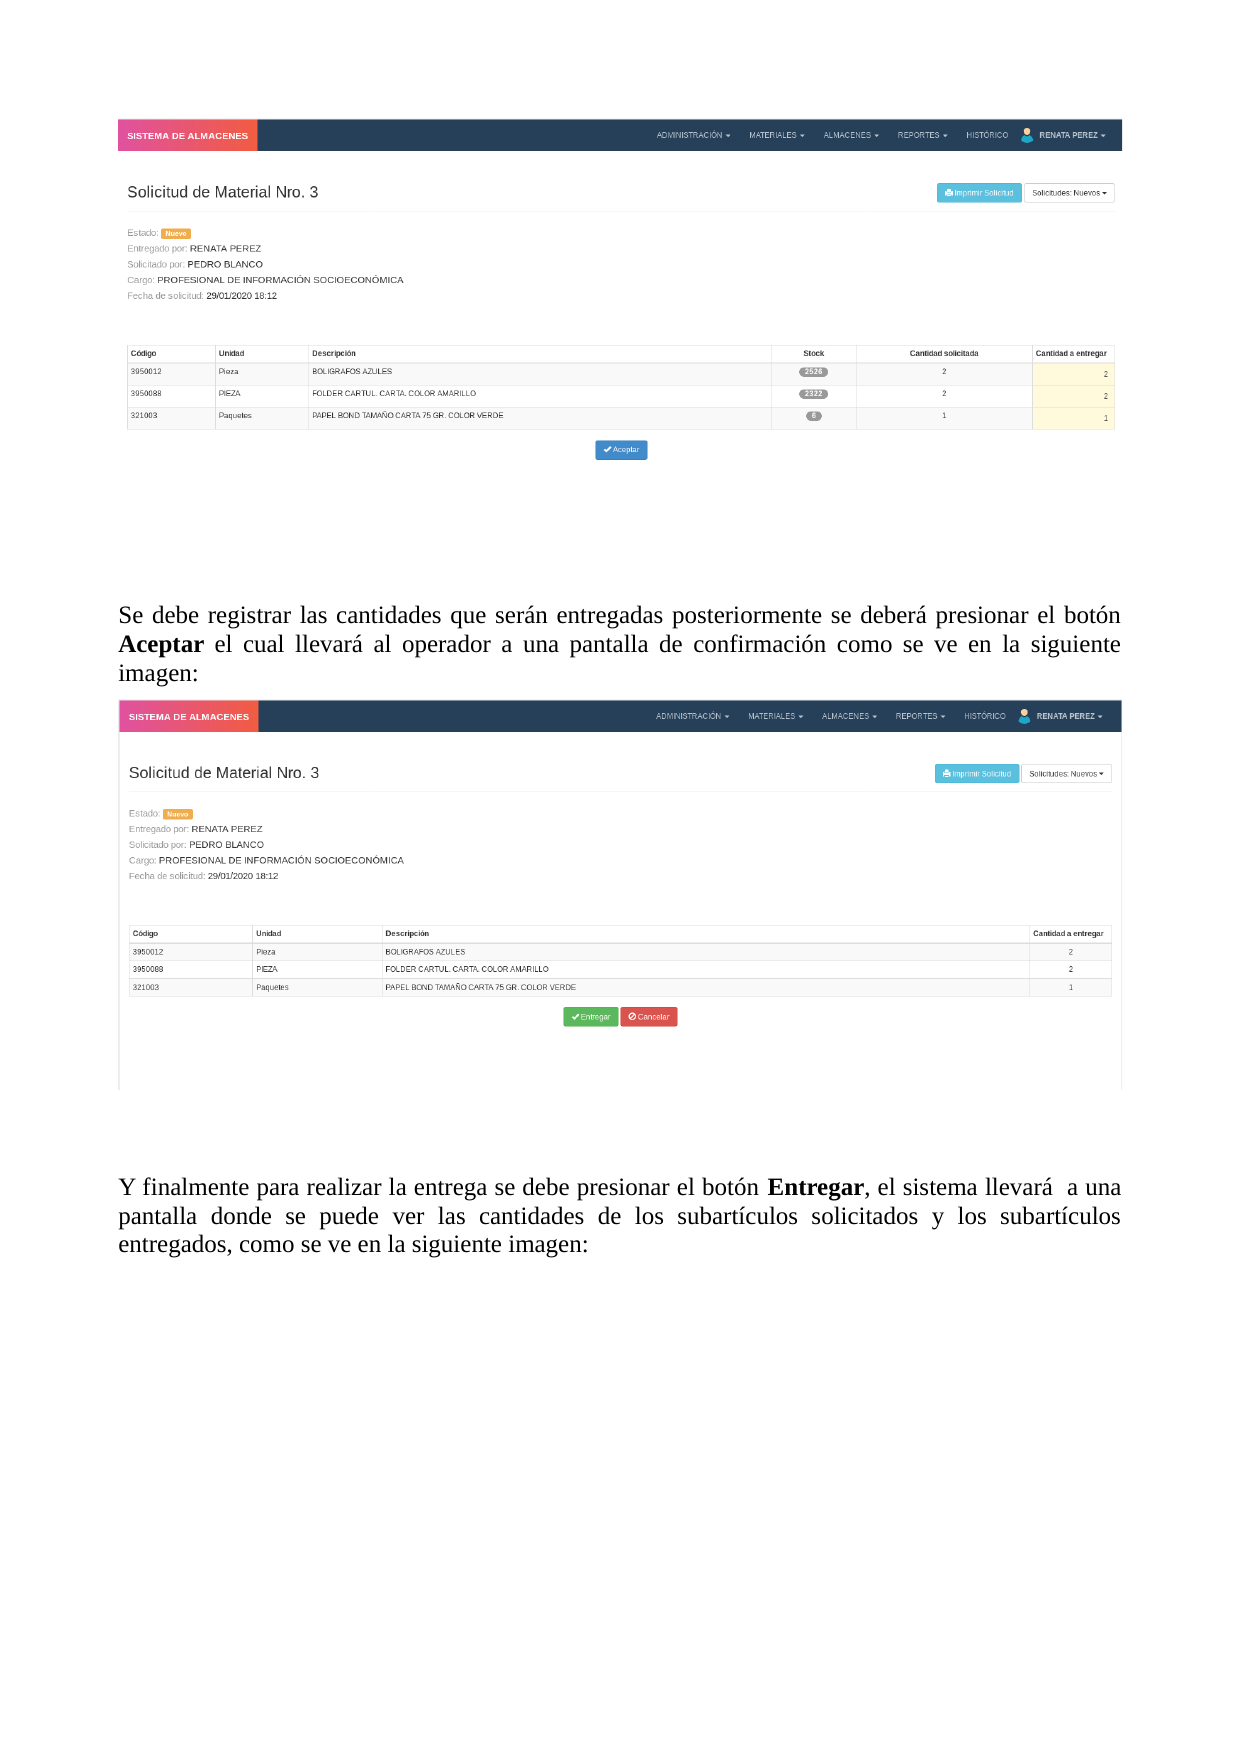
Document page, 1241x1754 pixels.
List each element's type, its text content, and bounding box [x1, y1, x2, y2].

text Se debe registrar las cantidades que serán entregadas posteriormente se deberá presionar el botón Aceptar el cual llevará al operador a una pantalla de confirmación como se ve en la siguiente imagen: [118, 600, 1122, 687]
picture [118, 699, 1123, 1090]
picture [118, 118, 1123, 518]
text Y finalmente para realizar la entrega se debe presionar el botón Entregar, el sistema llevará a una pantalla donde se puede ver las cantidades de los subartículos solicitados y los subartículos entregados, como se ve en la siguiente imagen: [118, 1172, 1122, 1258]
